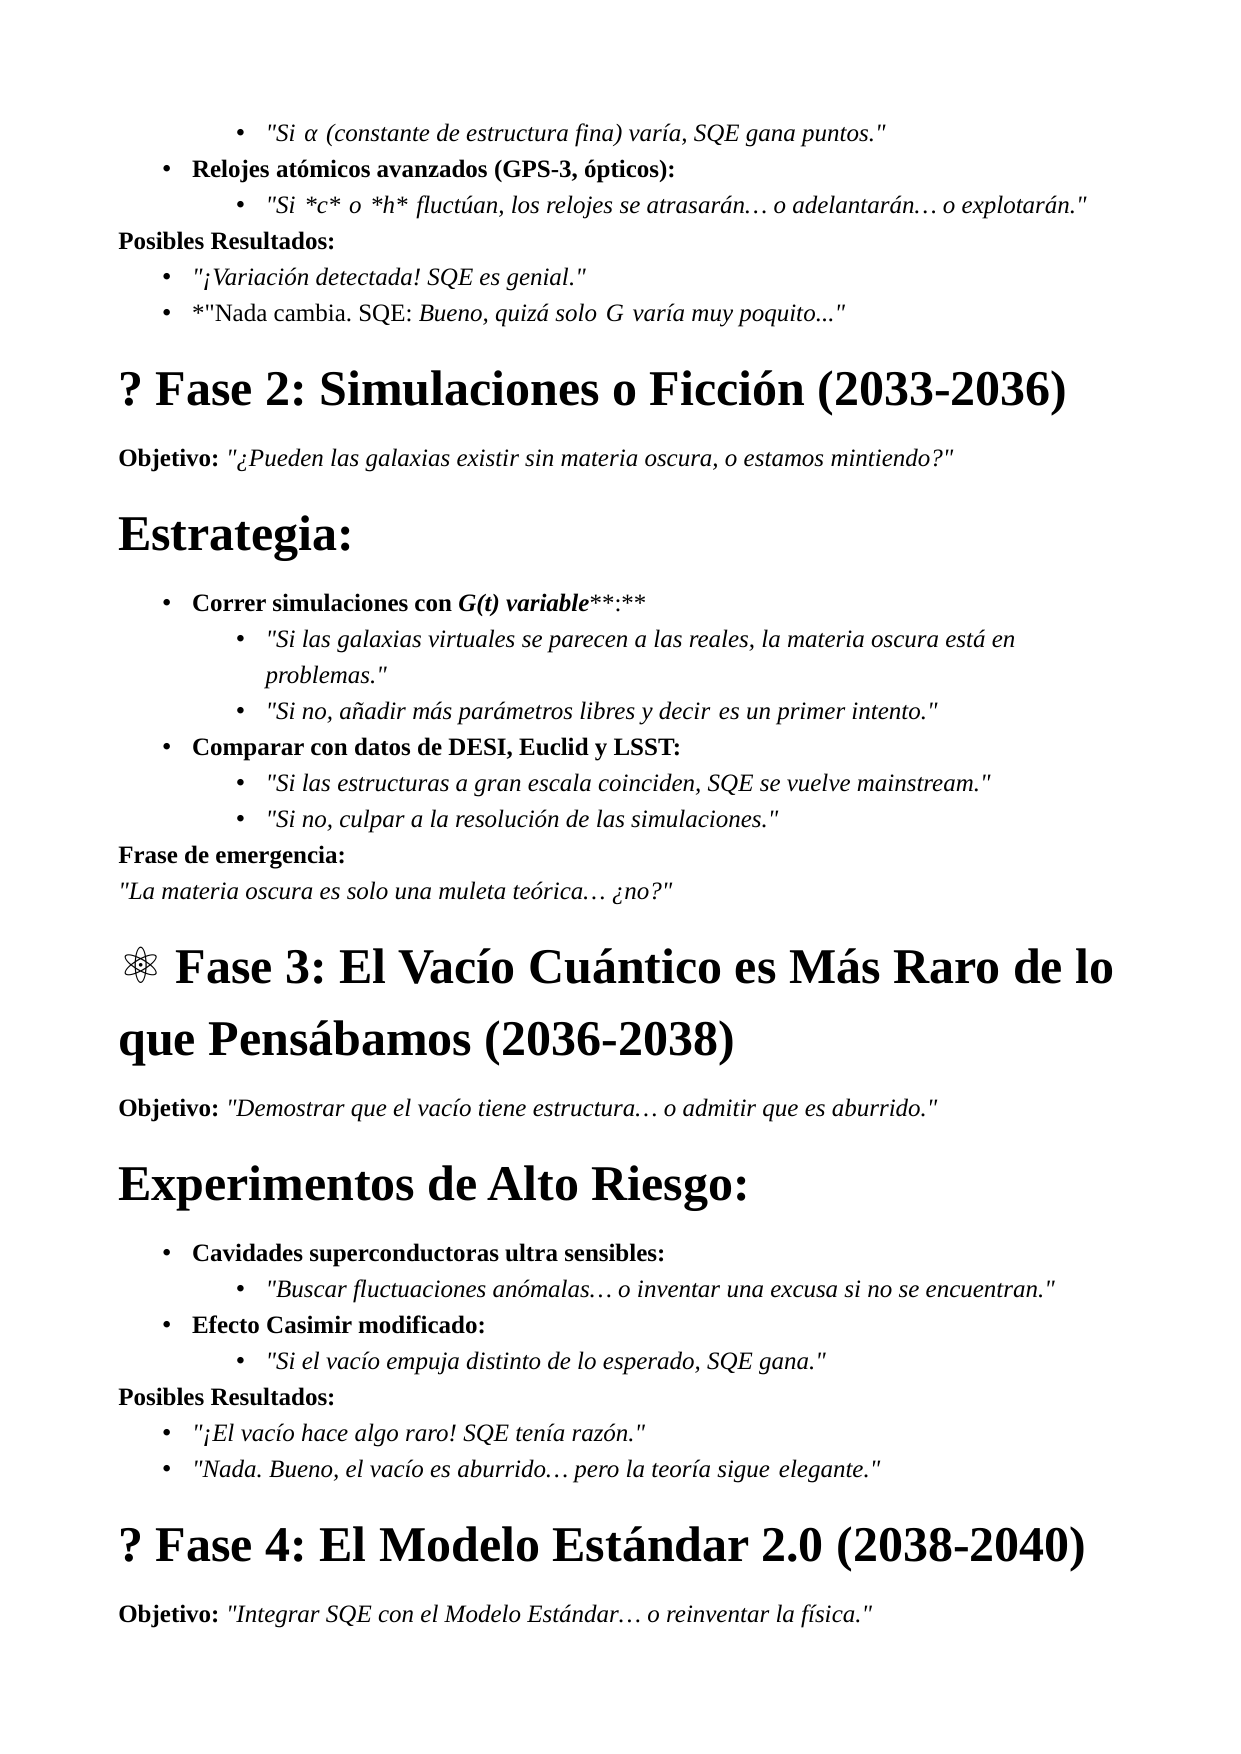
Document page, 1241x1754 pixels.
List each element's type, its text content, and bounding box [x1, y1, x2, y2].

list Relojes atómicos avanzados (GPS-3, ópticos): [162, 154, 1122, 183]
subtitle ⚛️ Fase 3: El Vacío Cuántico es Más Raro de lo que Pensábamos (2036-2038) [118, 937, 1122, 1066]
list "Si las galaxias virtuales se parecen a las reales, la materia oscura está en problemas." [236, 624, 1122, 689]
list Cavidades superconductoras ultra sensibles: [162, 1238, 1122, 1267]
subtitle Experimentos de Alto Riesgo: [118, 1154, 1122, 1212]
list Comparar con datos de DESI, Euclid y LSST: [162, 732, 1122, 761]
list "¡Variación detectada! SQE es genial." [162, 262, 1122, 291]
list Correr simulaciones con G(t) variable**:** [162, 588, 1122, 617]
text Posibles Resultados: [118, 226, 1122, 255]
list "Si no, culpar a la resolución de las simulaciones." [236, 804, 1122, 833]
text Objetivo: "Demostrar que el vacío tiene estructura… o admitir que es aburrido." [118, 1093, 1122, 1122]
text Objetivo: "¿Pueden las galaxias existir sin materia oscura, o estamos mintiendo?" [118, 443, 1122, 472]
list "Si α (constante de estructura fina) varía, SQE gana puntos." [236, 118, 1122, 147]
list "Nada. Bueno, el vacío es aburrido… pero la teoría sigue elegante." [162, 1454, 1122, 1483]
list "¡El vacío hace algo raro! SQE tenía razón." [162, 1418, 1122, 1447]
text Objetivo: "Integrar SQE con el Modelo Estándar… o reinventar la física." [118, 1599, 1122, 1628]
list *"Nada cambia. SQE: Bueno, quizá solo G varía muy poquito..." [162, 298, 1122, 327]
list Efecto Casimir modificado: [162, 1310, 1122, 1339]
subtitle ? Fase 2: Simulaciones o Ficción (2033-2036) [118, 359, 1122, 416]
list "Si el vacío empuja distinto de lo esperado, SQE gana." [236, 1346, 1122, 1375]
subtitle Estrategia: [118, 504, 1122, 562]
subtitle ? Fase 4: El Modelo Estándar 2.0 (2038-2040) [118, 1515, 1122, 1572]
list "Buscar fluctuaciones anómalas… o inventar una excusa si no se encuentran." [236, 1274, 1122, 1303]
text Frase de emergencia: "La materia oscura es solo una muleta teórica… ¿no?" [118, 840, 1122, 905]
list "Si no, añadir más parámetros libres y decir es un primer intento." [236, 696, 1122, 725]
list "Si *c* o *h* fluctúan, los relojes se atrasarán… o adelantarán… o explotarán." [236, 190, 1122, 219]
list "Si las estructuras a gran escala coinciden, SQE se vuelve mainstream." [236, 768, 1122, 797]
text Posibles Resultados: [118, 1382, 1122, 1411]
